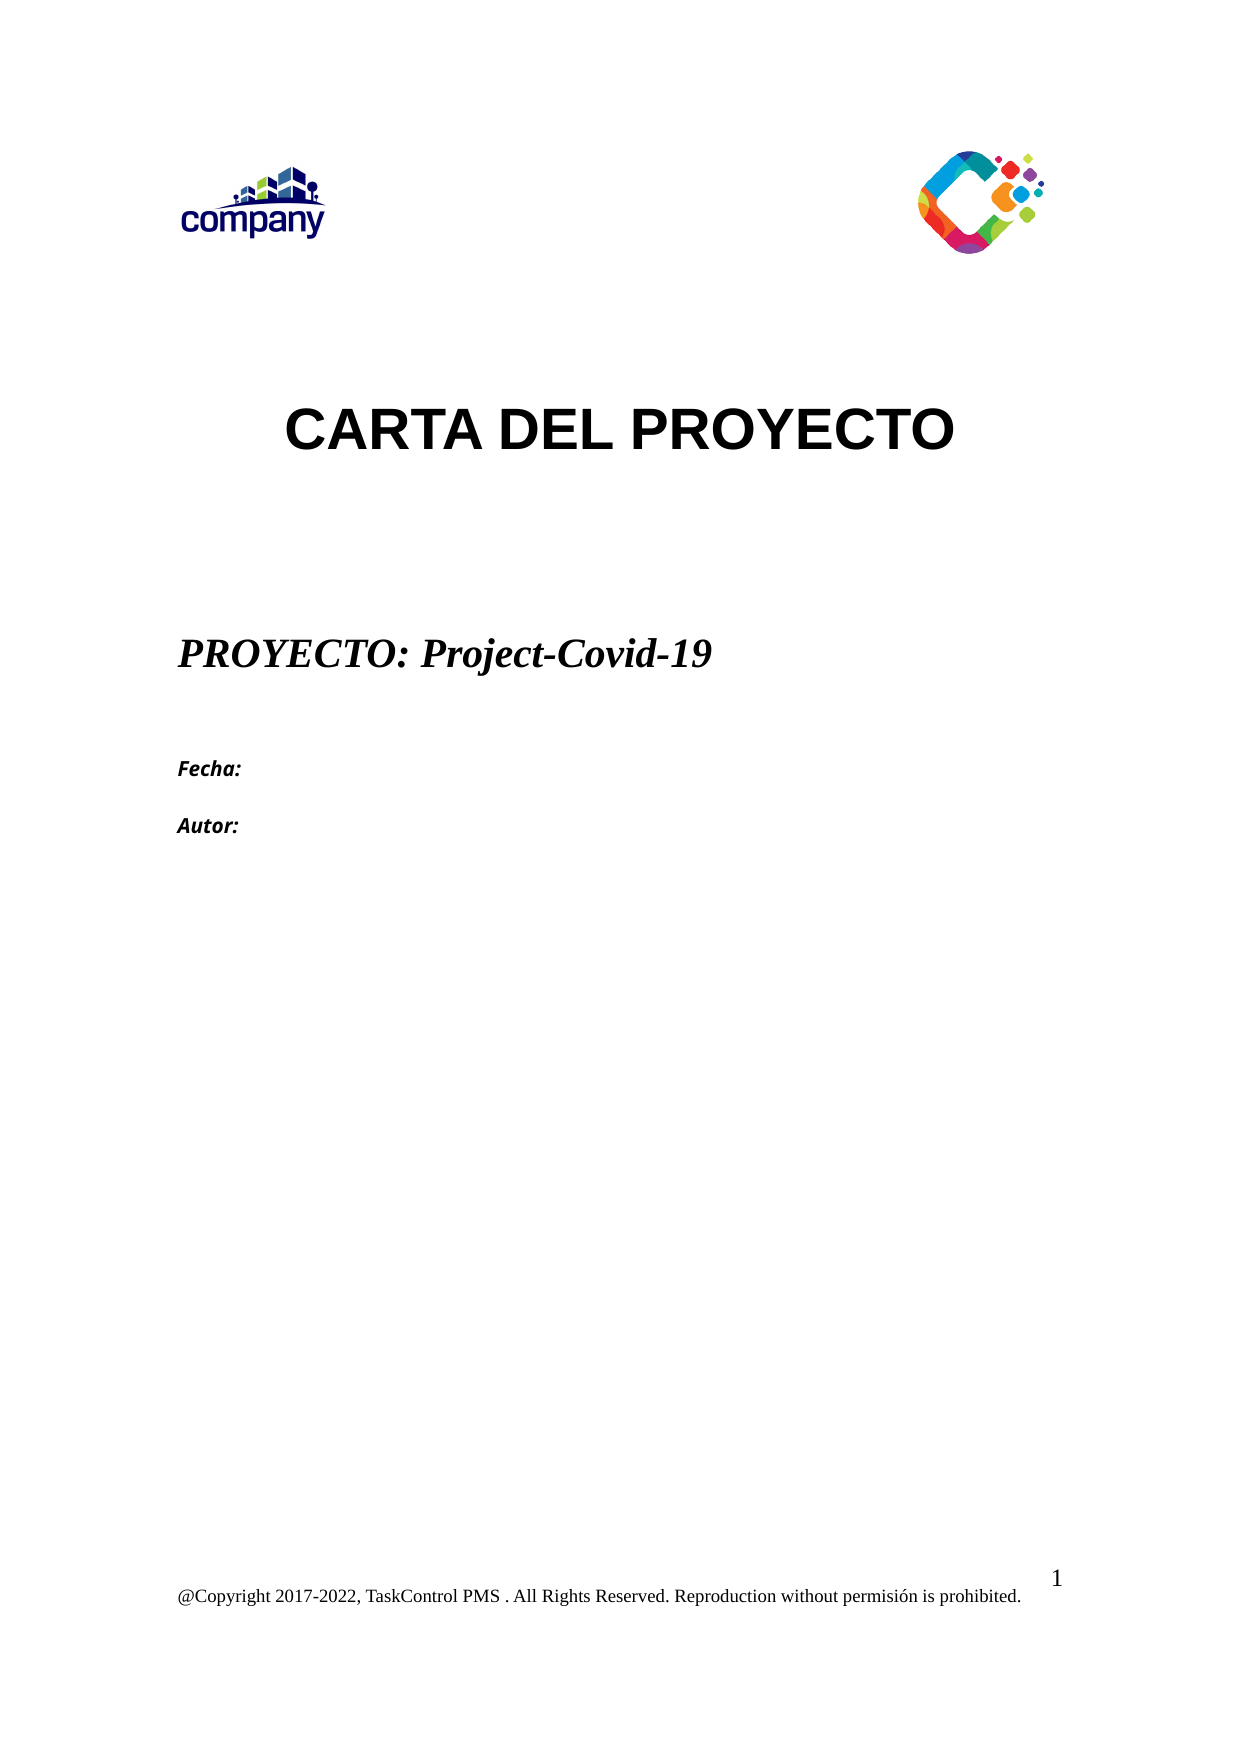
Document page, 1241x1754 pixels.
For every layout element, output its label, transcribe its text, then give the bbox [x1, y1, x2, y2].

picture [177, 147, 334, 257]
subtitle PROYECTO: Project-Covid-19 [177, 629, 1063, 677]
text Autor: [177, 782, 1063, 839]
text CARTA DEL PROYECTO [177, 394, 1063, 461]
picture [915, 147, 1047, 257]
text Fecha: [177, 754, 1063, 782]
